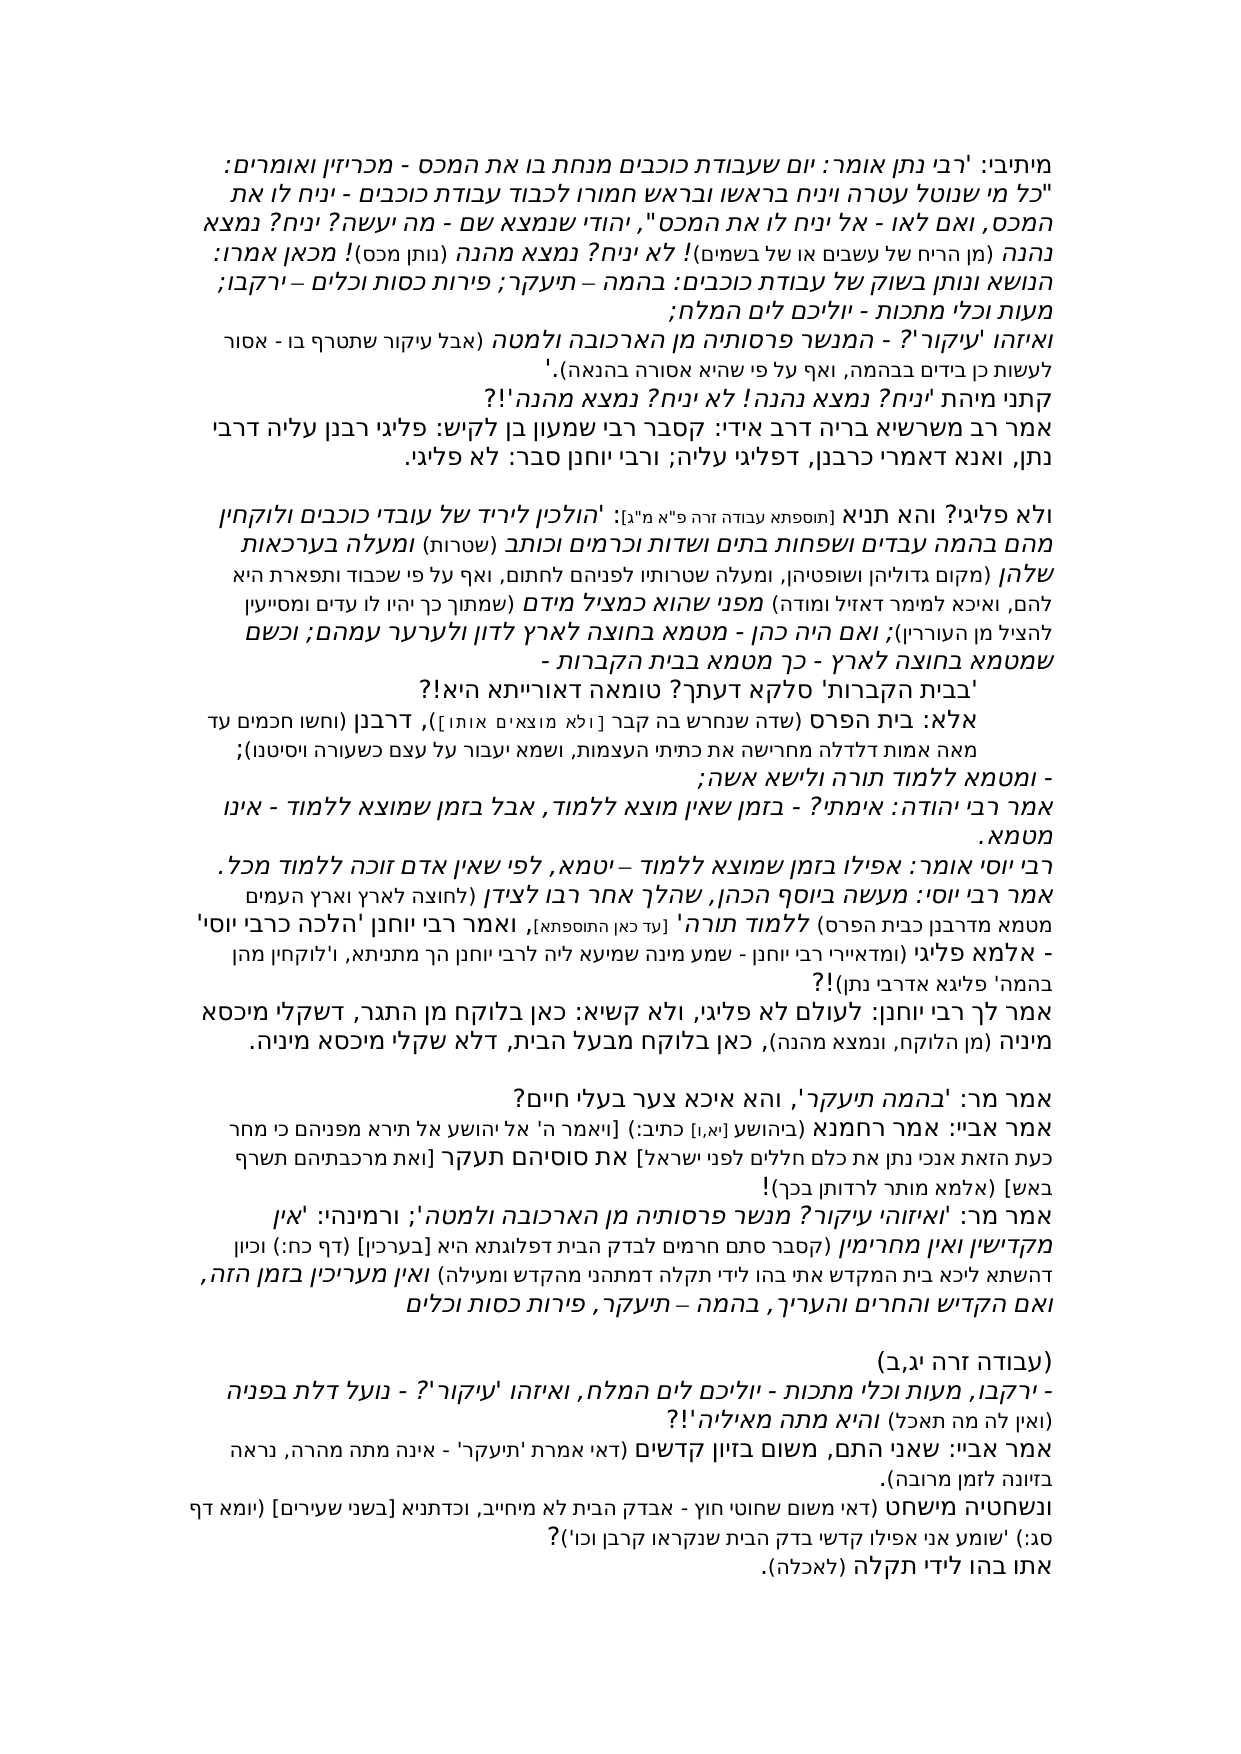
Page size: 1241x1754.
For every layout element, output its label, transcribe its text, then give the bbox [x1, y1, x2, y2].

text אמר מר: 'ואיזוהי עיקור? מנשר פרסותיה מן הארכובה ולמטה'; ורמינהי: 'אין מקדישין ואין מחרימין (קסבר סתם חרמים לבדק הבית דפלוגתא היא [בערכין] (דף כח:) וכיון דהשתא ליכא בית המקדש אתי בהו לידי תקלה דמתהני מהקדש ומעילה) ואין מעריכין בזמן הזה, ואם הקדיש והחרים והעריך, בהמה – תיעקר, פירות כסות וכלים [187, 1201, 1053, 1318]
text אמר רב משרשיא בריה דרב אידי: קסבר רבי שמעון בן לקיש: פליגי רבנן עליה דרבי נתן, ואנא דאמרי כרבנן, דפליגי עליה; ורבי יוחנן סבר: לא פליגי. [187, 413, 1053, 471]
text אמר אביי: אמר רחמנא (ביהושע [יא,ו] כתיב:) [ויאמר ה' אל יהושע אל תירא מפניהם כי מחר כעת הזאת אנכי נתן את כלם חללים לפני ישראל] את סוסיהם תעקר [ואת מרכבתיהם תשרף באש] (אלמא מותר לרדותן בכך)! [187, 1113, 1053, 1201]
text אמר רבי יהודה: אימתי? - בזמן שאין מוצא ללמוד, אבל בזמן שמוצא ללמוד - אינו מטמא. [187, 792, 1053, 851]
text אלא: בית הפרס (שדה שנחרש בה קבר [ולא מוצאים אותו]), דרבנן (וחשו חכמים עד מאה אמות דלדלה מחרישה את כתיתי העצמות, ושמא יעבור על עצם כשעורה ויסיטנו); [187, 705, 978, 763]
text אמר מר: 'בהמה תיעקר', והא איכא צער בעלי חיים? [187, 1084, 1053, 1113]
text ונשחטיה מישחט (דאי משום שחוטי חוץ - אבדק הבית לא מיחייב, וכדתניא [בשני שעירים] (יומא דף סג:) 'שומע אני אפילו קדשי בדק הבית שנקראו קרבן וכו')? [187, 1493, 1053, 1551]
text - ומטמא ללמוד תורה ולישא אשה; [187, 763, 1053, 792]
text אמר לך רבי יוחנן: לעולם לא פליגי, ולא קשיא: כאן בלוקח מן התגר, דשקלי מיכסא מיניה (מן הלוקח, ונמצא מהנה), כאן בלוקח מבעל הבית, דלא שקלי מיכסא מיניה. [187, 997, 1053, 1055]
text 'בבית הקברות' סלקא דעתך? טומאה דאורייתא היא!? [187, 676, 978, 705]
text אתו בהו לידי תקלה (לאכלה). [187, 1551, 1053, 1580]
text מיתיבי: 'רבי נתן אומר: יום שעבודת כוכבים מנחת בו את המכס - מכריזין ואומרים: "כל מי שנוטל עטרה ויניח בראשו ובראש חמורו לכבוד עבודת כוכבים - יניח לו את המכס, ואם לאו - אל יניח לו את המכס", יהודי שנמצא שם - מה יעשה? יניח? נמצא נהנה (מן הריח של עשבים או של בשמים)! לא יניח? נמצא מהנה (נותן מכס)! מכאן אמרו: הנושא ונותן בשוק של עבודת כוכבים: בהמה – תיעקר; פירות כסות וכלים – ירקבו; מעות וכלי מתכות - יוליכם לים המלח; [187, 150, 1053, 326]
text רבי יוסי אומר: אפילו בזמן שמוצא ללמוד – יטמא, לפי שאין אדם זוכה ללמוד מכל. אמר רבי יוסי: מעשה ביוסף הכהן, שהלך אחר רבו לצידן (לחוצה לארץ וארץ העמים מטמא מדרבנן כבית הפרס) ללמוד תורה' [עד כאן התוספתא], ואמר רבי יוחנן 'הלכה כרבי יוסי' - אלמא פליגי (ומדאיירי רבי יוחנן - שמע מינה שמיעא ליה לרבי יוחנן הך מתניתא, ו'לוקחין מהן בהמה' פליגא אדרבי נתן)!? [187, 851, 1053, 997]
text - ירקבו, מעות וכלי מתכות - יוליכם לים המלח, ואיזהו 'עיקור'? - נועל דלת בפניה (ואין לה מה תאכל) והיא מתה מאיליה'!? [187, 1376, 1053, 1434]
text קתני מיהת 'יניח? נמצא נהנה! לא יניח? נמצא מהנה'!? [187, 384, 1053, 413]
text ואיזהו 'עיקור'? - המנשר פרסותיה מן הארכובה ולמטה (אבל עיקור שתטרף בו - אסור לעשות כן בידים בבהמה, ואף על פי שהיא אסורה בהנאה).' [187, 326, 1053, 384]
text אמר אביי: שאני התם, משום בזיון קדשים (דאי אמרת 'תיעקר' - אינה מתה מהרה, נראה בזיונה לזמן מרובה). [187, 1434, 1053, 1493]
text ולא פליגי? והא תניא [תוספתא עבודה זרה פ"א מ"ג]: 'הולכין ליריד של עובדי כוכבים ולוקחין מהם בהמה עבדים ושפחות בתים ושדות וכרמים וכותב (שטרות) ומעלה בערכאות שלהן (מקום גדוליהן ושופטיהן, ומעלה שטרותיו לפניהם לחתום, ואף על פי שכבוד ותפארת היא להם, ואיכא למימר דאזיל ומודה) מפני שהוא כמציל מידם (שמתוך כך יהיו לו עדים ומסייעין להציל מן העוררין); ואם היה כהן - מטמא בחוצה לארץ לדון ולערער עמהם; וכשם שמטמא בחוצה לארץ - כך מטמא בבית הקברות - [187, 500, 1053, 676]
text (עבודה זרה יג,ב) [187, 1347, 1053, 1376]
